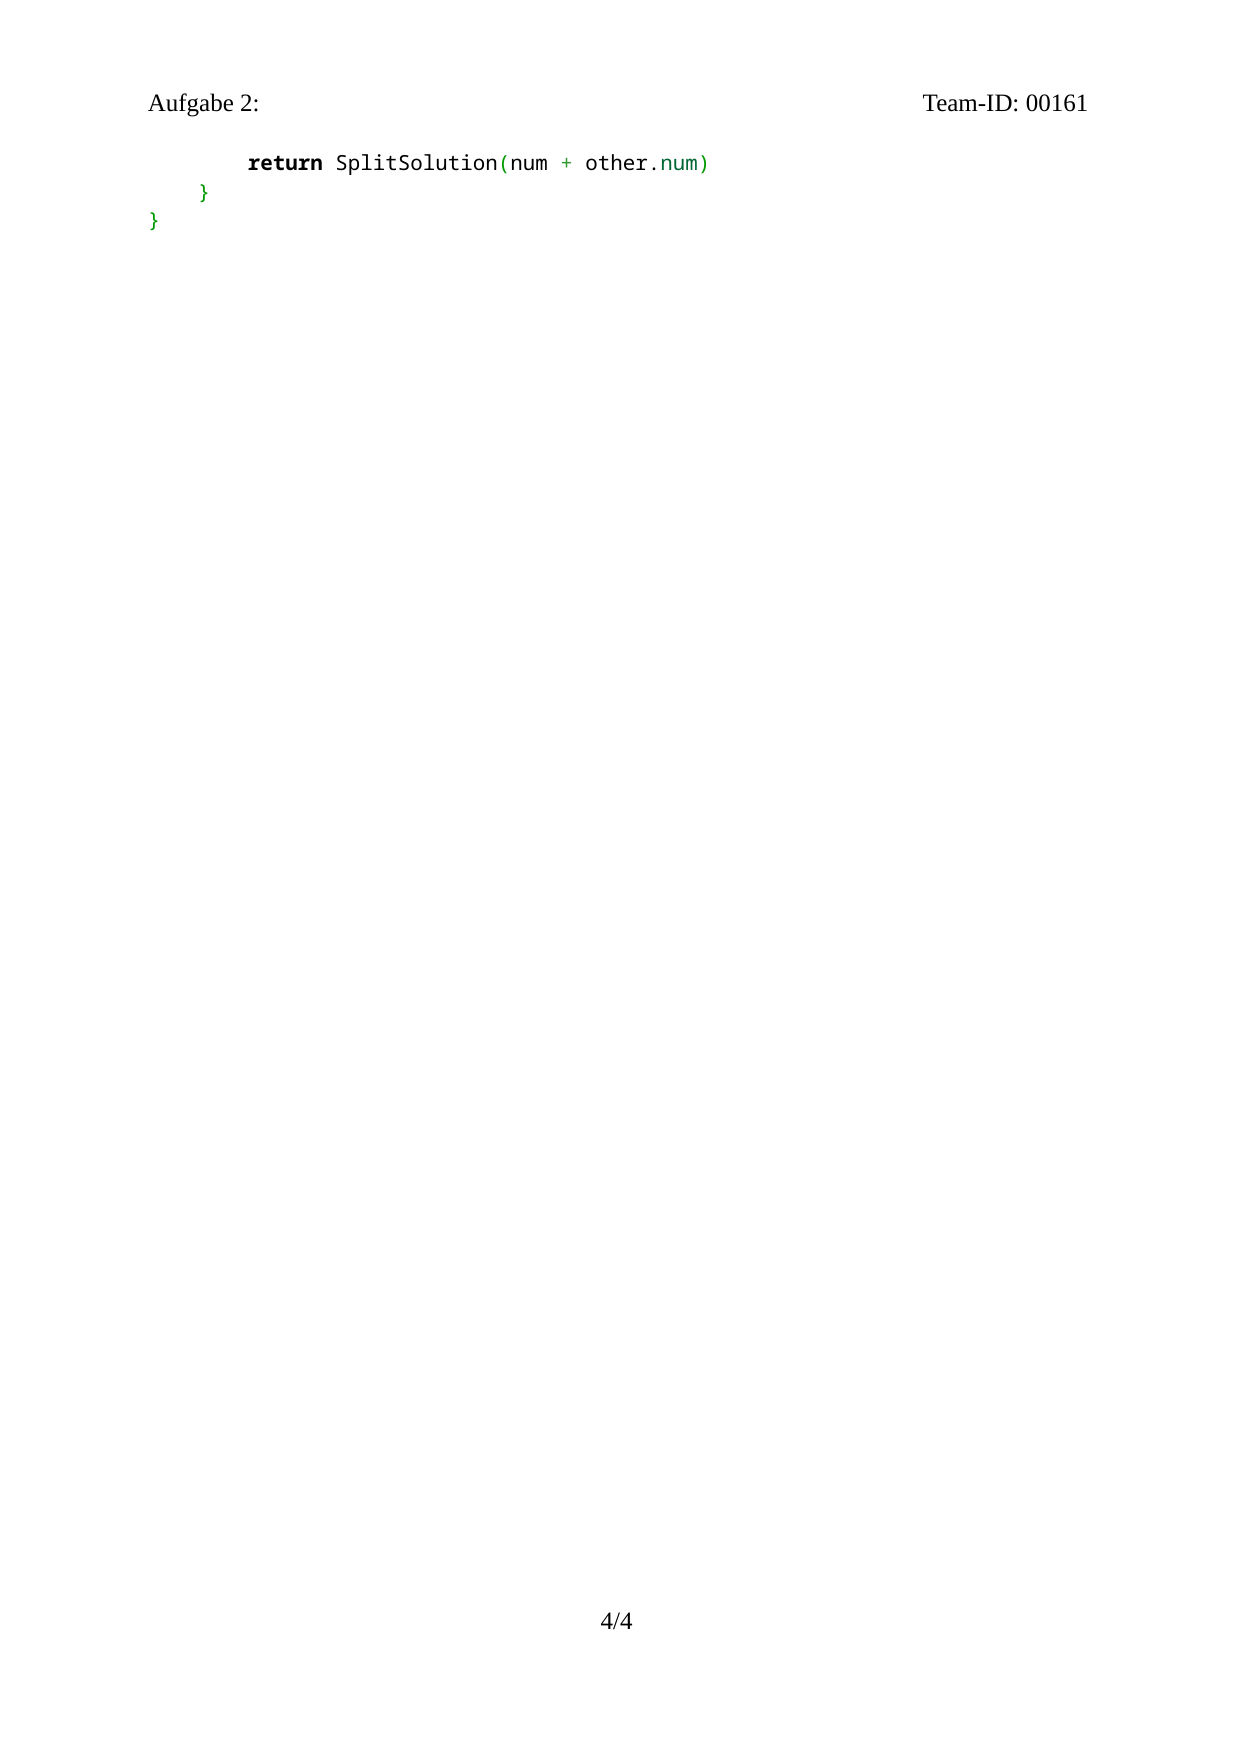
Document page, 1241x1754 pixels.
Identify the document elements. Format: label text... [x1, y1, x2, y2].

text } [148, 177, 1093, 205]
text } [148, 205, 1093, 234]
text return SplitSolution(num + other.num) [148, 148, 1093, 177]
